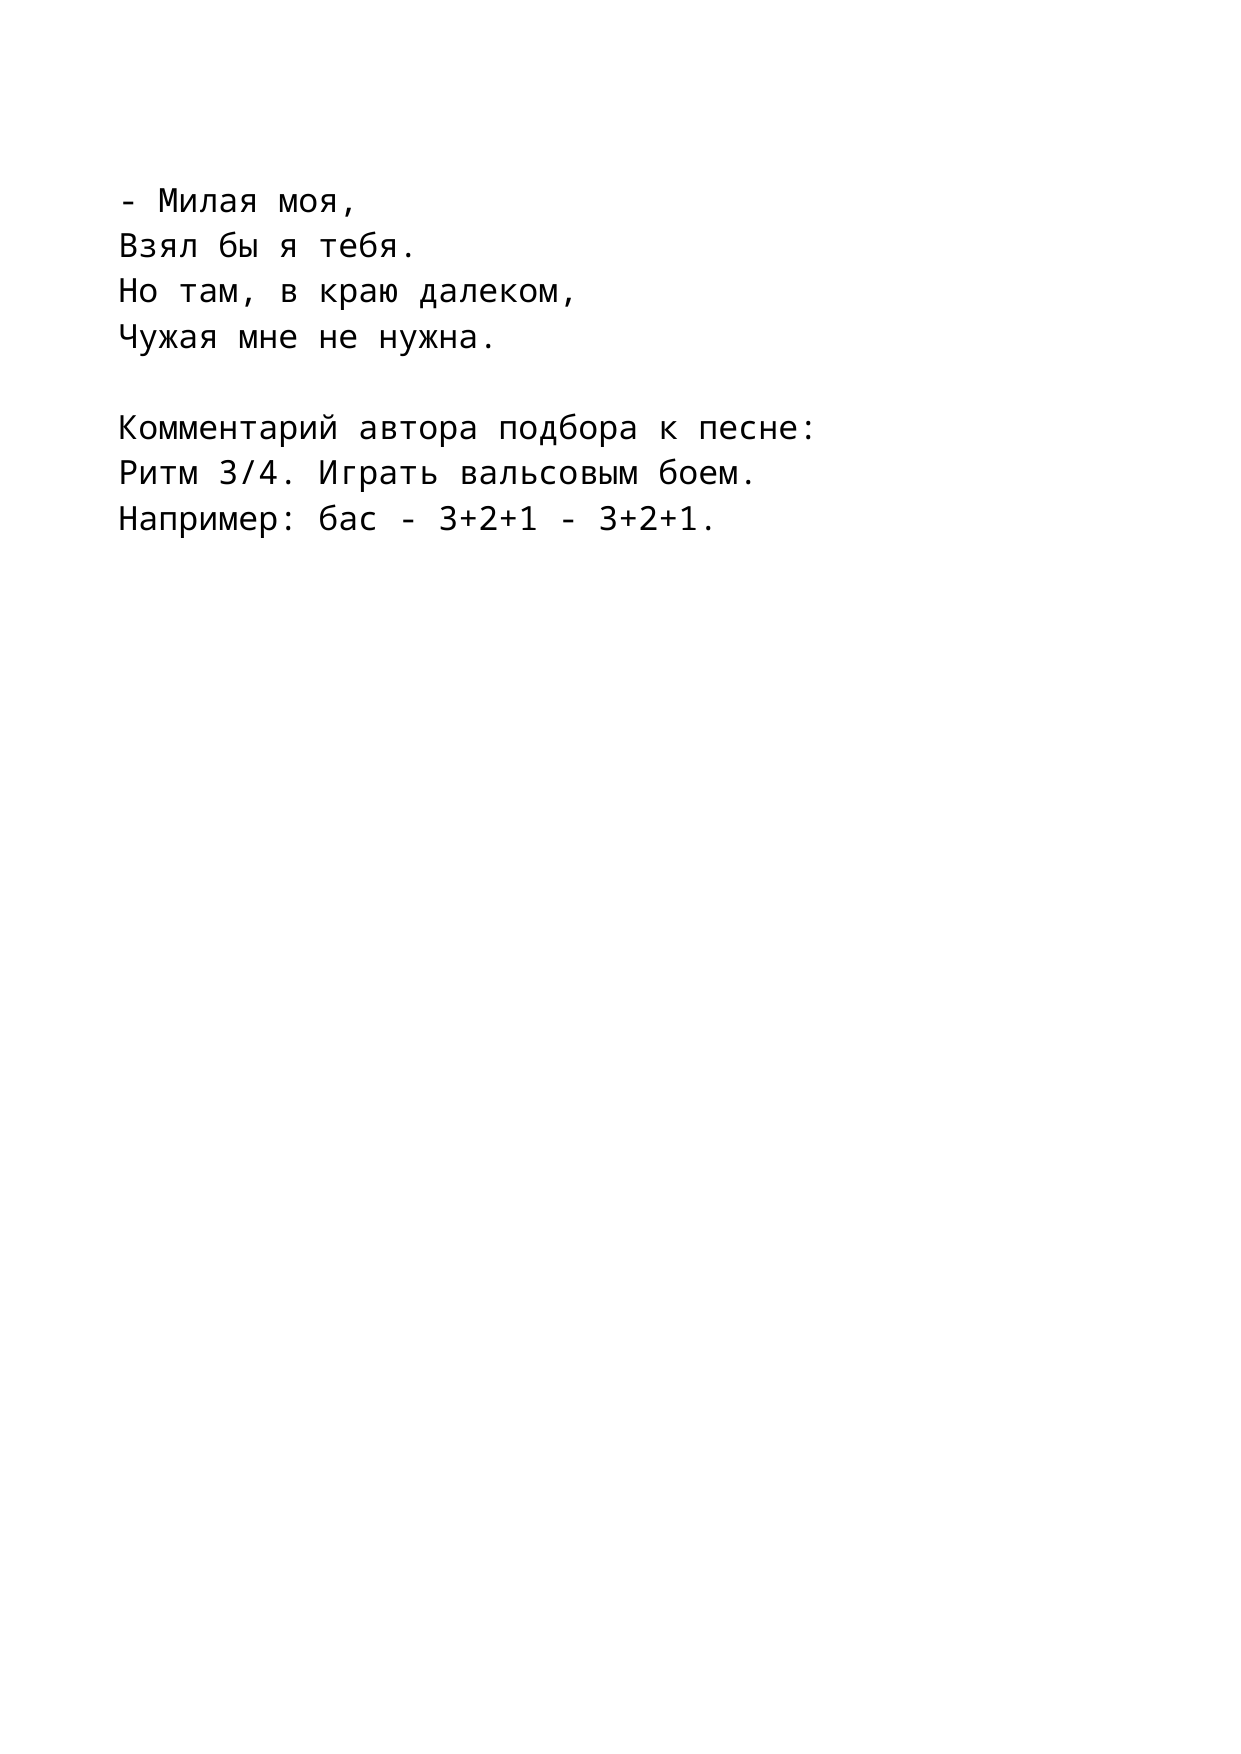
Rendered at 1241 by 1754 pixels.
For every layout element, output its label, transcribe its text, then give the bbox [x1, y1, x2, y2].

text Ритм 3/4. Играть вальсовым боем. [118, 449, 1122, 494]
text Комментарий автора подбора к песне: [118, 403, 1122, 449]
text - Милая моя, [118, 176, 1122, 222]
text Чужая мне не нужна. [118, 313, 1122, 358]
text Но там, в краю далеком, [118, 267, 1122, 313]
text Взял бы я тебя. [118, 222, 1122, 267]
text Например: бас - 3+2+1 - 3+2+1. [118, 494, 1122, 540]
